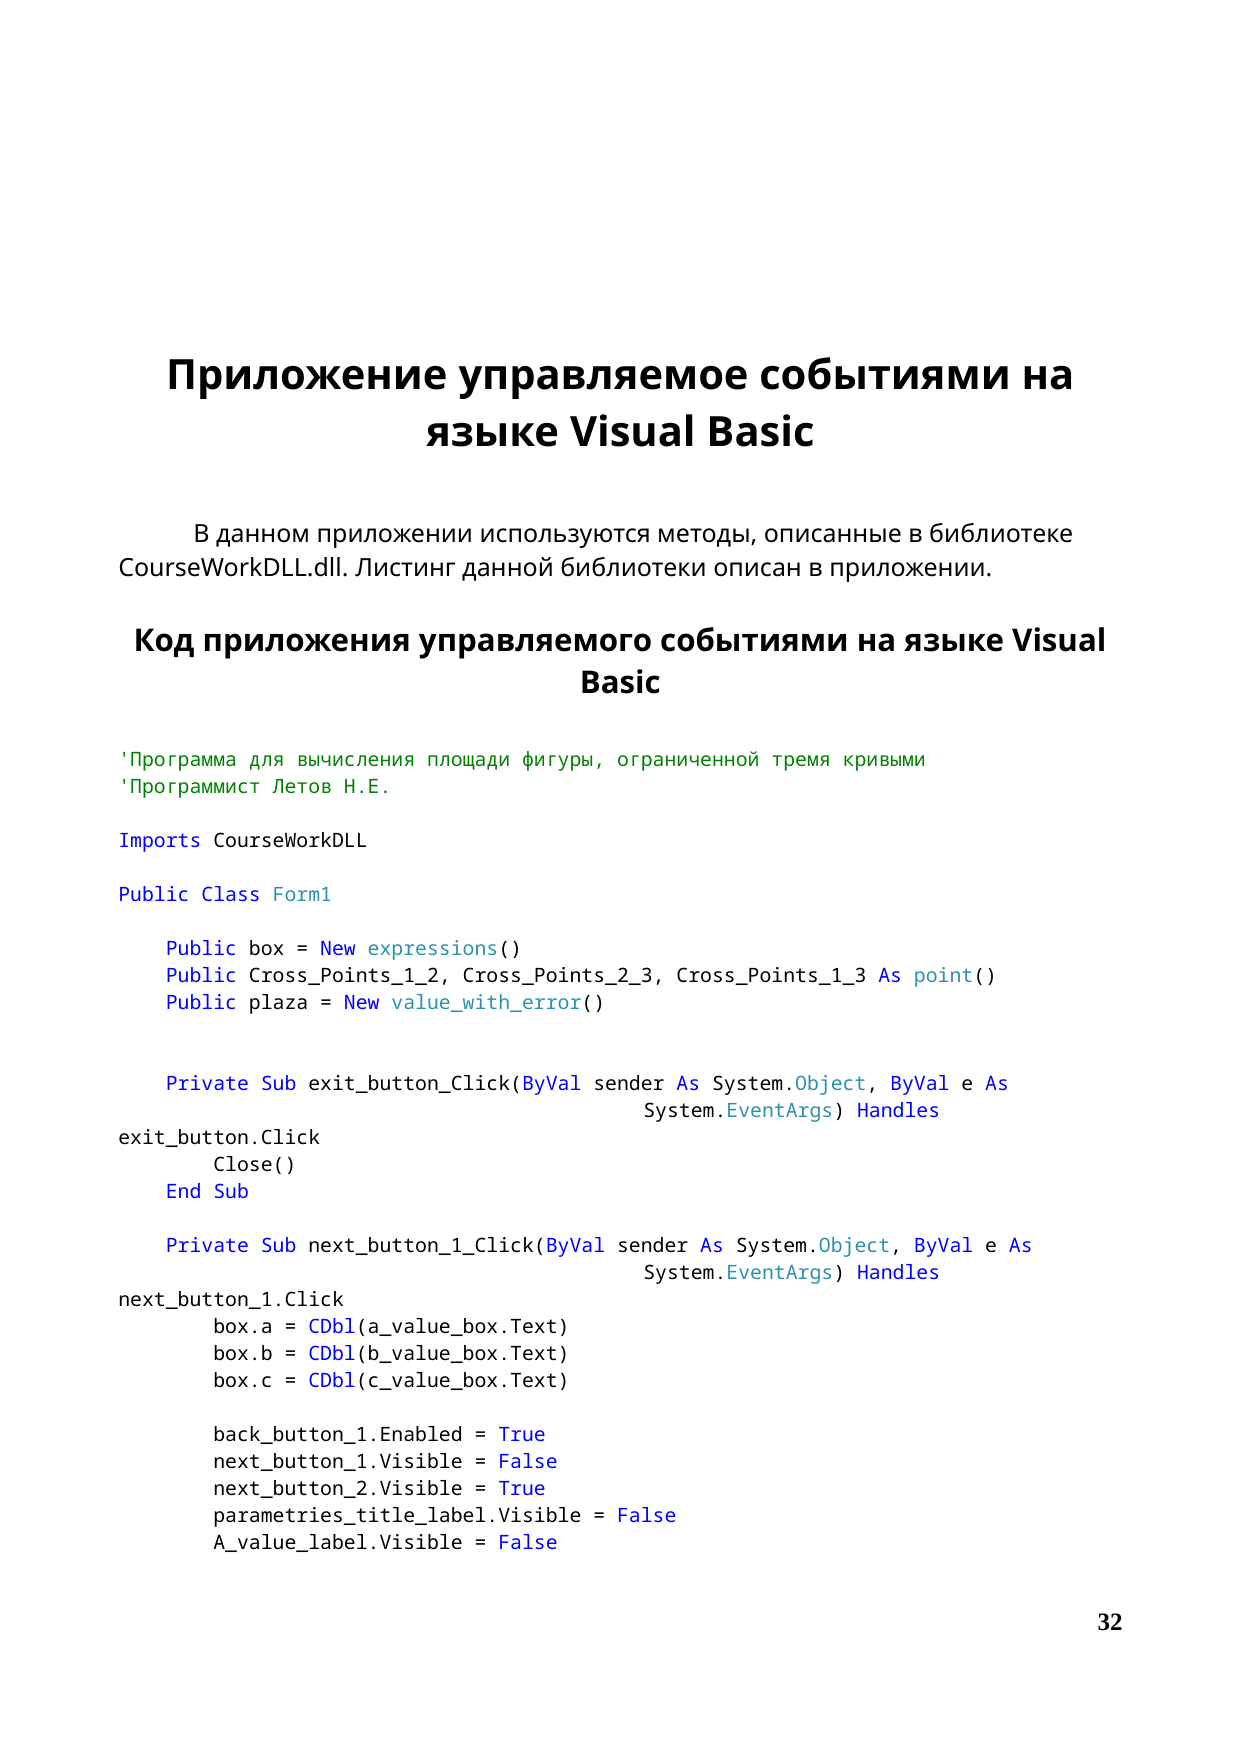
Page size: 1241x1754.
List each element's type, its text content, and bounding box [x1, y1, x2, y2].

text box.b = CDbl(b_value_box.Text) [118, 1339, 1122, 1366]
text 'Программист Летов Н.Е. [118, 772, 1122, 799]
text Приложение управляемое событиями на языке Visual Basic [118, 345, 1122, 459]
text Public Class Form1 [118, 880, 1122, 907]
text box.c = CDbl(c_value_box.Text) [118, 1366, 1122, 1393]
text Public box = New expressions() [118, 934, 1122, 961]
text Close() [118, 1150, 1122, 1177]
text 'Программа для вычисления площади фигуры, ограниченной тремя кривыми [118, 746, 1122, 772]
text Public plaza = New value_with_error() [118, 988, 1122, 1015]
text Private Sub exit_button_Click(ByVal sender As System.Object, ByVal e As System.EventArgs) Handles exit_button.Click [118, 1069, 1122, 1150]
text End Sub [118, 1177, 1122, 1204]
text Private Sub next_button_1_Click(ByVal sender As System.Object, ByVal e As System.EventArgs) Handles next_button_1.Click [118, 1231, 1122, 1312]
text next_button_1.Visible = False [118, 1447, 1122, 1474]
text Imports CourseWorkDLL [118, 826, 1122, 853]
text A_value_label.Visible = False [118, 1528, 1122, 1555]
text back_button_1.Enabled = True [118, 1420, 1122, 1447]
text Код приложения управляемого событиями на языке Visual Basic [118, 618, 1122, 703]
text box.a = CDbl(a_value_box.Text) [118, 1312, 1122, 1339]
text next_button_2.Visible = True [118, 1474, 1122, 1501]
text В данном приложении используются методы, описанные в библиотеке CourseWorkDLL.dll. Листинг данной библиотеки описан в приложении. [118, 516, 1122, 584]
text Public Cross_Points_1_2, Cross_Points_2_3, Cross_Points_1_3 As point() [118, 961, 1122, 988]
text parametries_title_label.Visible = False [118, 1501, 1122, 1528]
